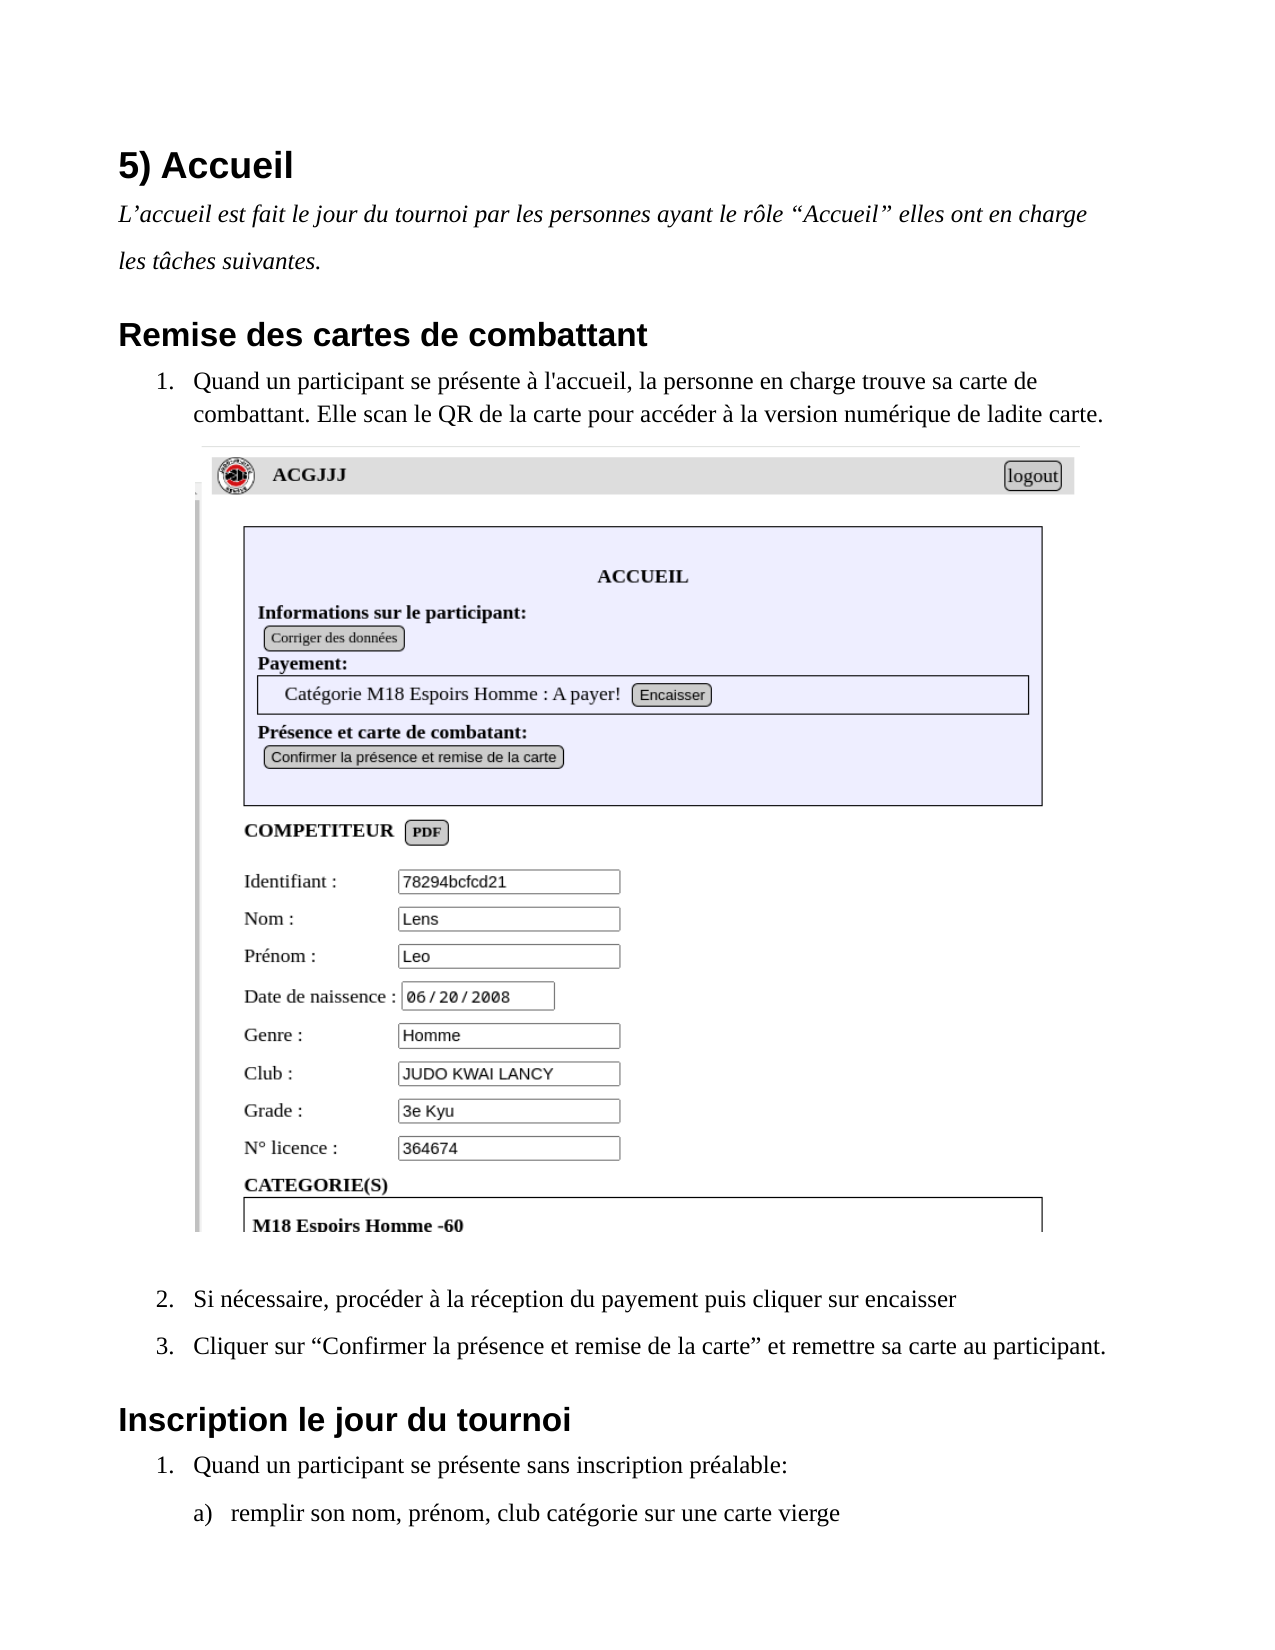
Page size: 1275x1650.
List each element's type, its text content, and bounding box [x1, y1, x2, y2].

list Si nécessaire, procéder à la réception du payement puis cliquer sur encaisser [156, 1284, 1157, 1312]
subtitle 5) Accueil [118, 143, 1157, 186]
subtitle Remise des cartes de combattant [118, 315, 1157, 353]
list Quand un participant se présente à l'accueil, la personne en charge trouve sa carte de combattant. Elle scan le QR de la carte pour accéder à la version numérique de ladite carte. [156, 366, 1157, 427]
picture [195, 446, 1080, 1232]
text les tâches suivantes. [118, 246, 1157, 275]
list remplir son nom, prénom, club catégorie sur une carte vierge [193, 1498, 1157, 1527]
list Cliquer sur “Confirmer la présence et remise de la carte” et remettre sa carte au participant. [156, 1331, 1157, 1360]
text L’accueil est fait le jour du tournoi par les personnes ayant le rôle “Accueil” elles ont en charge [118, 199, 1157, 227]
subtitle Inscription le jour du tournoi [118, 1400, 1157, 1438]
list Quand un participant se présente sans inscription préalable: [156, 1451, 1157, 1479]
